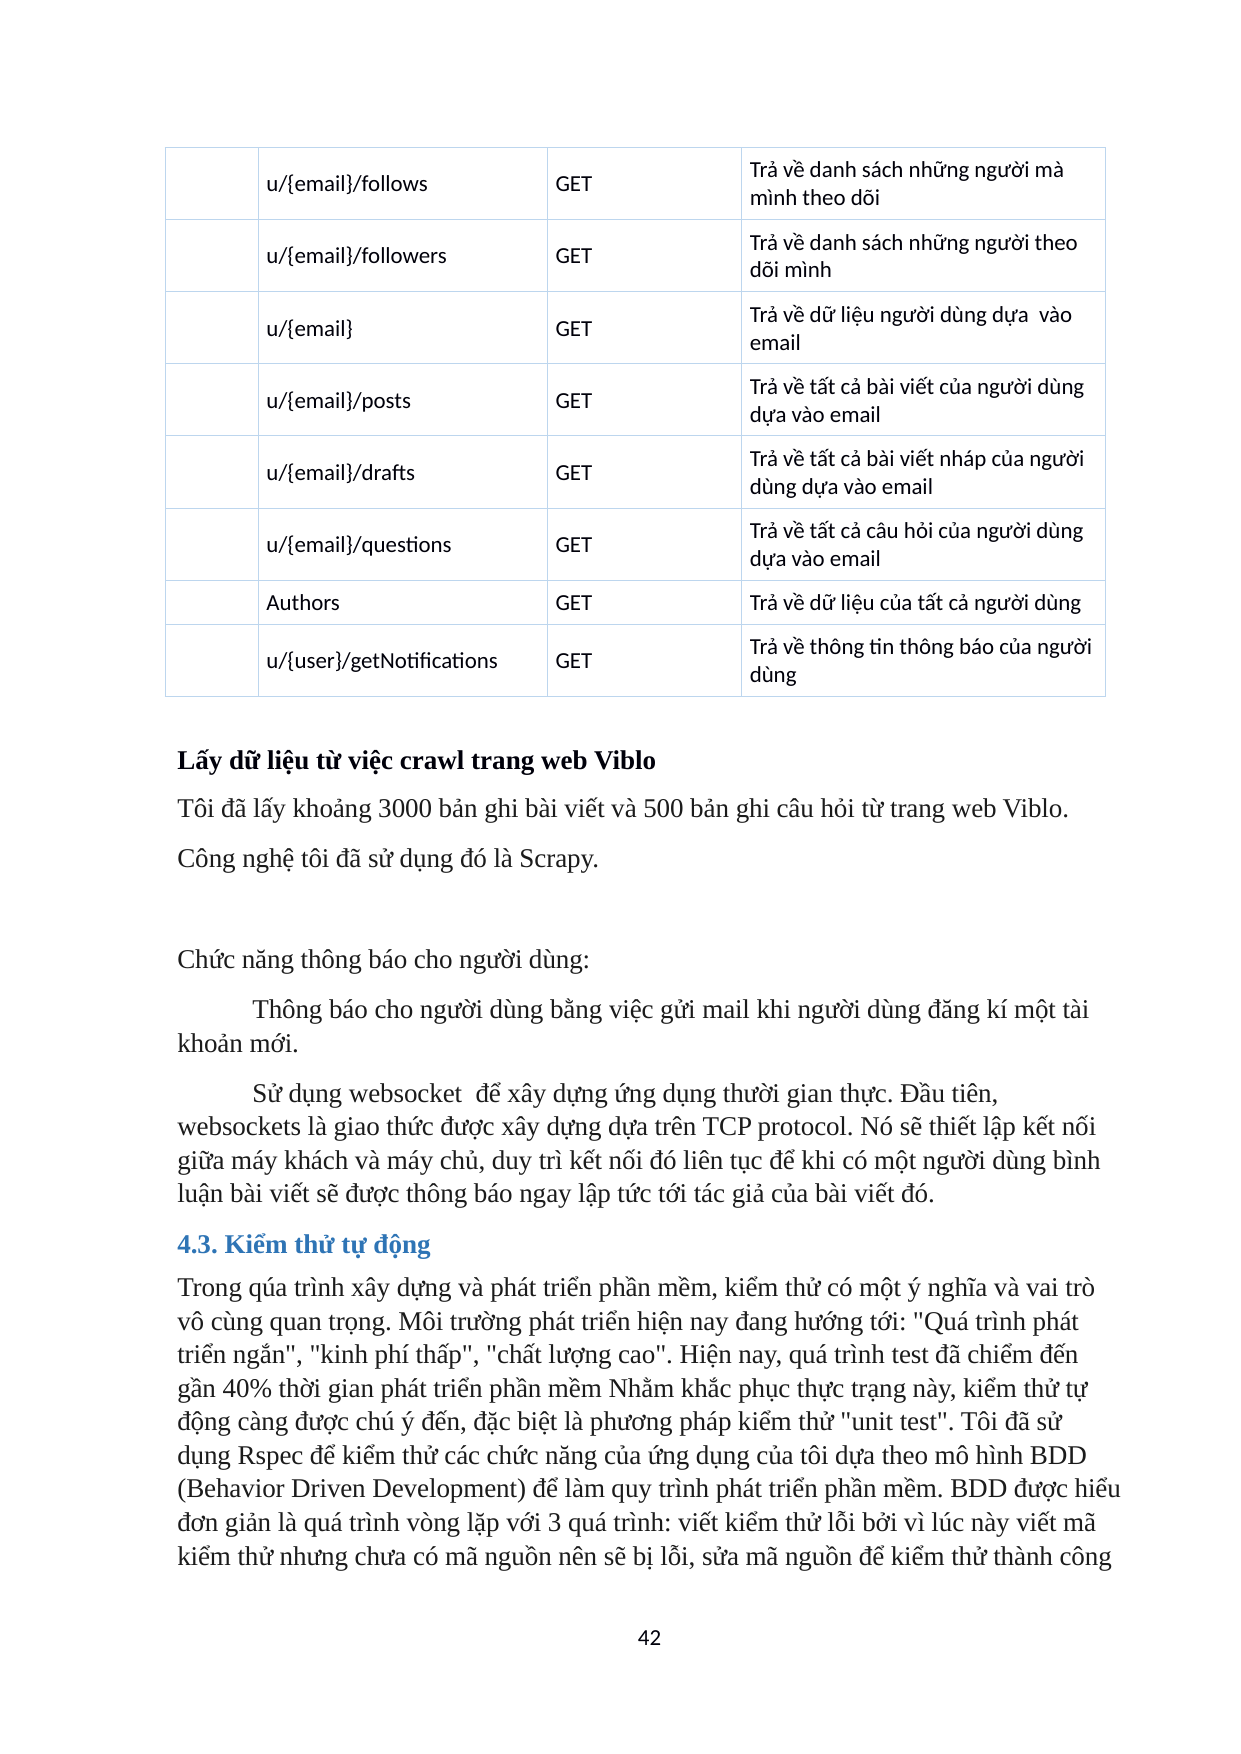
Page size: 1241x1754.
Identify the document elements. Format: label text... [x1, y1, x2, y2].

table_cell [166, 364, 258, 435]
text Lấy dữ liệu từ việc crawl trang web Viblo [177, 744, 1122, 776]
text Thông báo cho người dùng bằng việc gửi mail khi người dùng đăng kí một tài khoản mới. [177, 993, 1122, 1058]
table_cell GET [548, 220, 741, 291]
table_cell u/{email}/questions [259, 509, 547, 579]
table_cell GET [548, 581, 741, 623]
text Sử dụng websocket để xây dựng ứng dụng thười gian thực. Đầu tiên, websockets là giao thức được xây dựng dựa trên TCP protocol. Nó sẽ thiết lập kết nối giữa máy khách và máy chủ, duy trì kết nối đó liên tục để khi có một người dùng bình luận bài viết sẽ được thông báo ngay lập tức tới tác giả của bài viết đó. [177, 1077, 1122, 1209]
table_cell [166, 148, 258, 219]
text Công nghệ tôi đã sử dụng đó là Scrapy. [177, 842, 1122, 874]
table_cell Trả về dữ liệu của tất cả người dùng [742, 581, 1105, 623]
table_cell u/{email}/posts [259, 364, 547, 435]
table_cell u/{email}/drafts [259, 436, 547, 507]
table_cell Trả về danh sách những người mà mình theo dõi [742, 148, 1105, 219]
table_cell [166, 581, 258, 623]
table_cell GET [548, 148, 741, 219]
table_cell [166, 625, 258, 696]
text Chức năng thông báo cho người dùng: [591, 943, 1122, 974]
table_cell GET [548, 364, 741, 435]
table_cell GET [548, 625, 741, 696]
table_cell GET [548, 509, 741, 579]
table_cell [166, 220, 258, 291]
table_cell GET [548, 292, 741, 363]
table_cell [166, 436, 258, 507]
table_cell Trả về dữ liệu người dùng dựa vào email [742, 292, 1105, 363]
table_cell [166, 292, 258, 363]
table_cell Authors [259, 581, 547, 623]
table_cell u/{email} [259, 292, 547, 363]
table_cell Trả về tất cả câu hỏi của người dùng dựa vào email [742, 509, 1105, 579]
table_cell u/{email}/follows [259, 148, 547, 219]
table_cell u/{email}/followers [259, 220, 547, 291]
text Tôi đã lấy khoảng 3000 bản ghi bài viết và 500 bản ghi câu hỏi từ trang web Viblo. [1069, 792, 1122, 823]
table_cell Trả về tất cả bài viết của người dùng dựa vào email [742, 364, 1105, 435]
table_cell Trả về tất cả bài viết nháp của người dùng dựa vào email [742, 436, 1105, 507]
table_cell Trả về thông tin thông báo của người dùng [742, 625, 1105, 696]
list Kiểm thử tự động [177, 1228, 1122, 1259]
table_cell GET [548, 436, 741, 507]
text Trong qúa trình xây dựng và phát triển phần mềm, kiểm thử có một ý nghĩa và vai trò vô cùng quan trọng. Môi trường phát triển hiện nay đang hướng tới: "Quá trình phát triển ngắn", "kinh phí thấp", "chất lượng cao". Hiện nay, quá trình test đã chiểm đến gần 40% thời gian phát triển phần mềm Nhằm khắc phục thực trạng này, kiểm thử tự động càng được chú ý đến, đặc biệt là phương pháp kiểm thử "unit test". Tôi đã sử dụng Rspec để kiểm thử các chức năng của ứng dụng của tôi dựa theo mô hình BDD (Behavior Driven Development) để làm quy trình phát triển phần mềm. BDD được hiểu đơn giản là quá trình vòng lặp với 3 quá trình: viết kiểm thử lỗi bởi vì lúc này viết mã kiểm thử nhưng chưa có mã nguồn nên sẽ bị lỗi, sửa mã nguồn để kiểm thử thành công [177, 1271, 1122, 1571]
table_cell [166, 509, 258, 579]
table_cell u/{user}/getNotifications [259, 625, 547, 696]
table_cell Trả về danh sách những người theo dõi mình [742, 220, 1105, 291]
